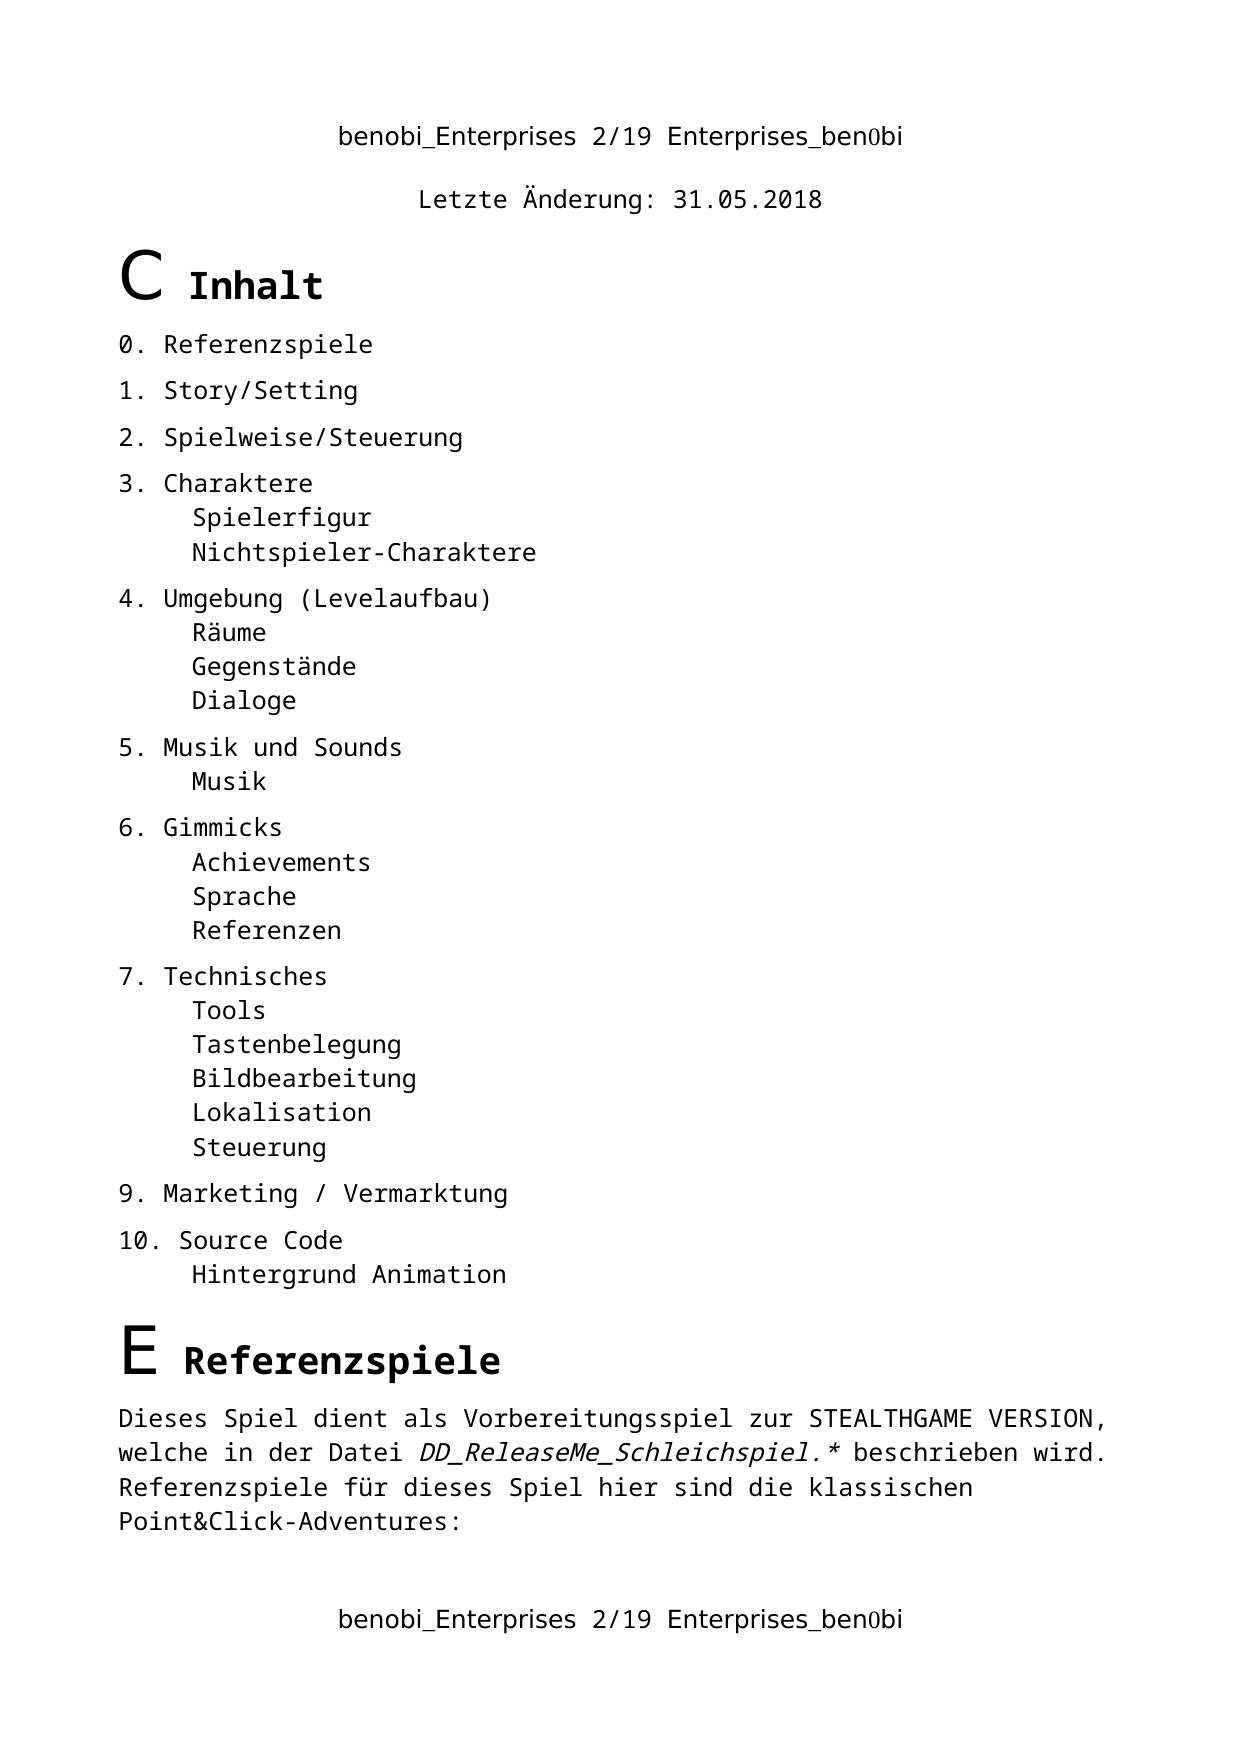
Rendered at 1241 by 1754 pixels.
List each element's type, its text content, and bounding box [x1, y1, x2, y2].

subtitle E Referenzspiele [118, 1328, 1122, 1388]
text Letzte Änderung: 31.05.2018 [118, 182, 1122, 216]
text 1. Story/Setting [118, 373, 1122, 407]
text 4. Umgebung (Levelaufbau) Räume Gegenstände Dialoge [118, 581, 1122, 717]
text 0. Referenzspiele [118, 326, 1122, 360]
text 9. Marketing / Vermarktung [118, 1176, 1122, 1210]
text 7. Technisches Tools Tastenbelegung Bildbearbeitung Lokalisation Steuerung [118, 959, 1122, 1163]
text 10. Source Code Hintergrund Animation [118, 1222, 1122, 1290]
text 3. Charaktere Spielerfigur Nichtspieler-Charaktere [118, 466, 1122, 568]
text 6. Gimmicks Achievements Sprache Referenzen [118, 810, 1122, 946]
text 5. Musik und Sounds Musik [118, 729, 1122, 798]
subtitle C Inhalt [118, 253, 1122, 314]
text 2. Spielweise/Steuerung [118, 419, 1122, 453]
text Dieses Spiel dient als Vorbereitungsspiel zur STEALTHGAME VERSION, welche in der Datei DD_ReleaseMe_Schleichspiel.* beschrieben wird. Referenzspiele für dieses Spiel hier sind die klassischen Point&Click-Adventures: [118, 1401, 1122, 1537]
